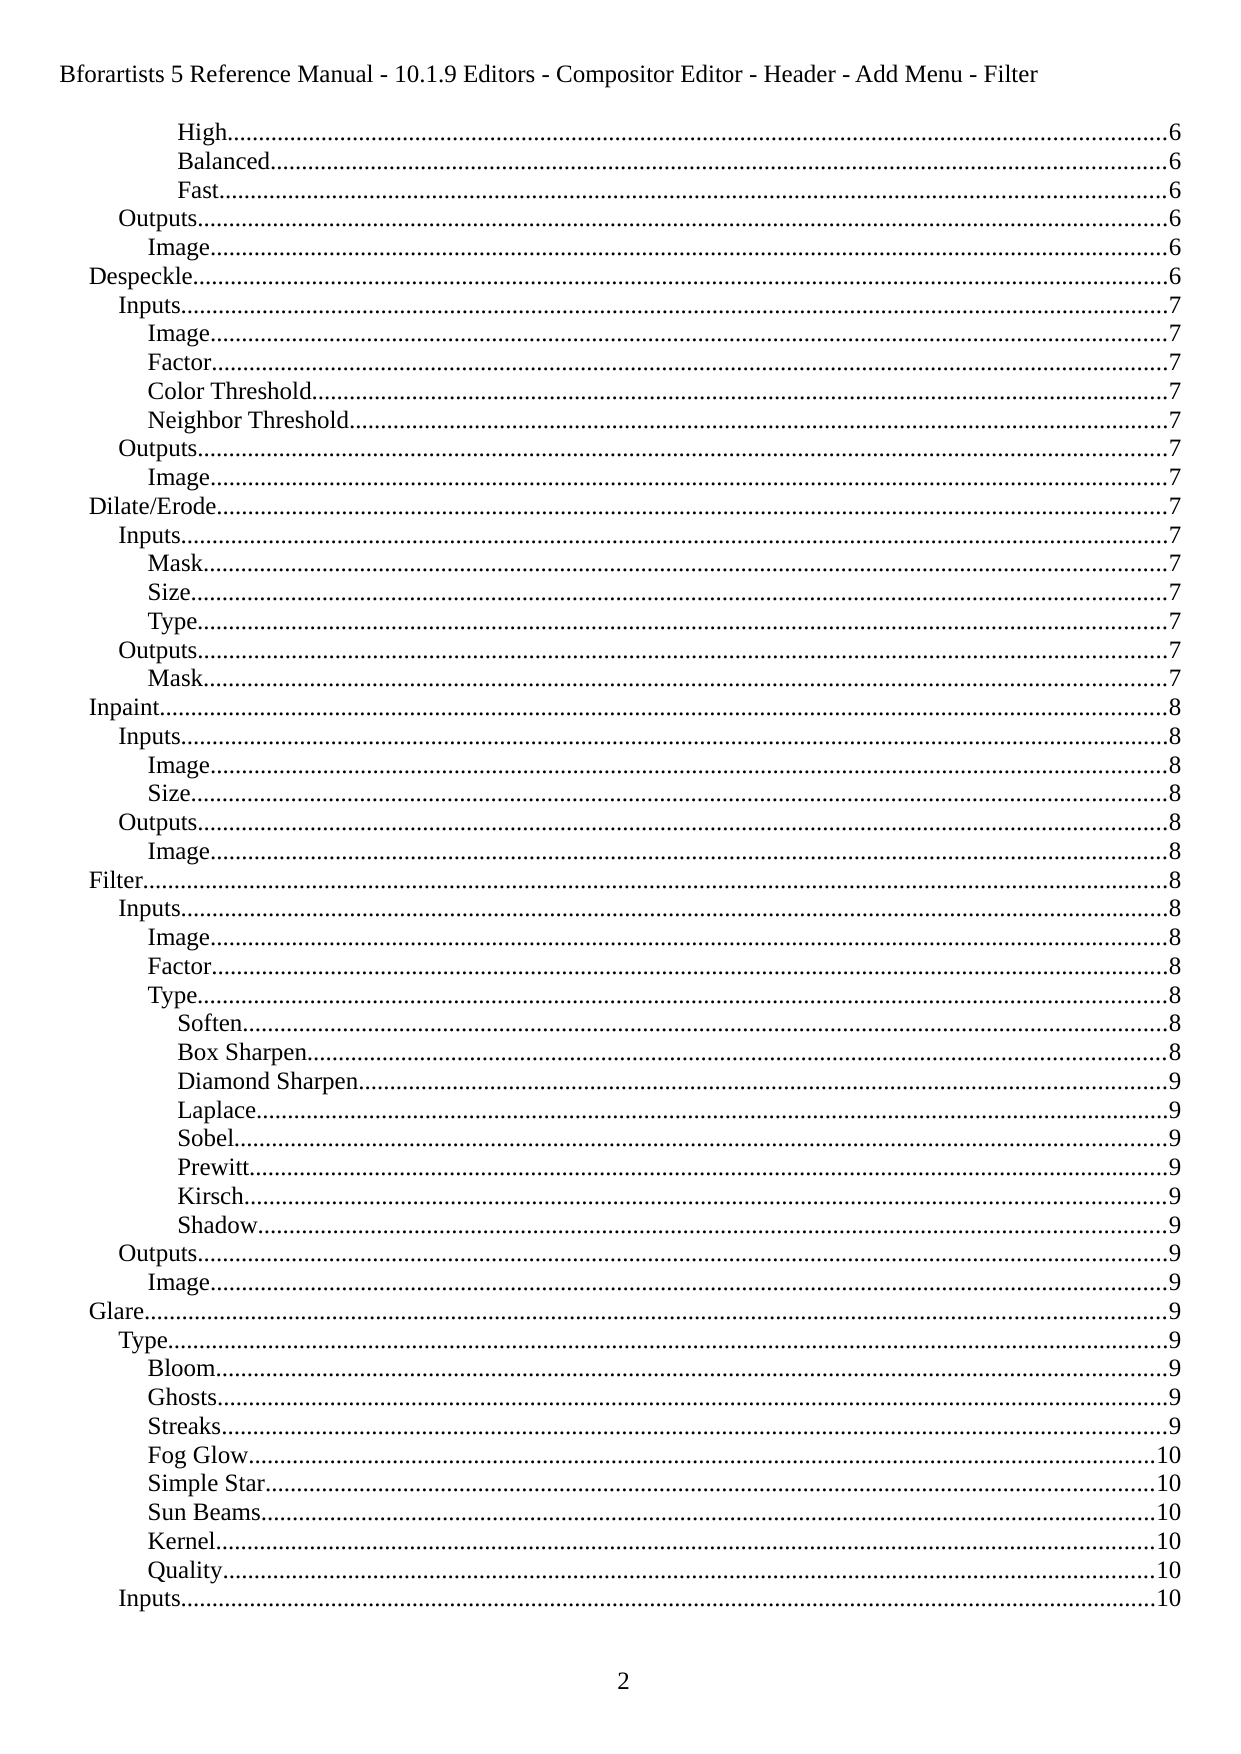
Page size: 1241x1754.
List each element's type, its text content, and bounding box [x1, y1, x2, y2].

text Inputs 8 [118, 721, 1181, 750]
text Sun Beams 10 [147, 1497, 1181, 1526]
text Ghosts 9 [147, 1382, 1181, 1411]
text Image 9 [147, 1267, 1181, 1296]
text Outputs 7 [118, 635, 1181, 663]
text Type 8 [147, 980, 1181, 1008]
text Inputs 7 [118, 520, 1181, 548]
text Glare 9 [88, 1296, 1181, 1325]
text Inputs 8 [118, 893, 1181, 922]
text Inputs 10 [118, 1583, 1181, 1612]
text Sobel 9 [177, 1123, 1181, 1152]
text Shadow 9 [177, 1210, 1181, 1238]
text Diamond Sharpen 9 [177, 1066, 1181, 1095]
text Simple Star 10 [147, 1468, 1181, 1497]
text Despeckle 6 [88, 261, 1181, 290]
text Color Threshold 7 [147, 376, 1181, 405]
text Image 8 [147, 750, 1181, 778]
text Outputs 9 [118, 1238, 1181, 1267]
text Factor 8 [147, 951, 1181, 980]
text Mask 7 [147, 663, 1181, 692]
text Neighbor Threshold 7 [147, 405, 1181, 433]
text Image 7 [147, 462, 1181, 491]
text Filter 8 [88, 865, 1181, 893]
text Inpaint 8 [88, 692, 1181, 721]
text Balanced 6 [177, 146, 1181, 175]
text Fog Glow 10 [147, 1440, 1181, 1468]
text Box Sharpen 8 [177, 1037, 1181, 1066]
text Dilate/Erode 7 [88, 491, 1181, 520]
text Laplace 9 [177, 1095, 1181, 1123]
text Bloom 9 [147, 1353, 1181, 1382]
text Inputs 7 [118, 290, 1181, 318]
text Prewitt 9 [177, 1152, 1181, 1181]
text Outputs 6 [118, 203, 1181, 232]
text Fast 6 [177, 175, 1181, 203]
text Type 7 [147, 606, 1181, 635]
text Streaks 9 [147, 1411, 1181, 1440]
text Factor 7 [147, 347, 1181, 376]
text Image 7 [147, 318, 1181, 347]
text Image 6 [147, 232, 1181, 261]
text Quality 10 [147, 1555, 1181, 1583]
text High 6 [177, 117, 1181, 146]
text Kirsch 9 [177, 1181, 1181, 1210]
text Image 8 [147, 922, 1181, 951]
text Image 8 [147, 836, 1181, 865]
text Size 7 [147, 577, 1181, 606]
text Outputs 8 [118, 807, 1181, 836]
text Mask 7 [147, 548, 1181, 577]
text Type 9 [118, 1325, 1181, 1353]
text Soften 8 [177, 1008, 1181, 1037]
text Kernel 10 [147, 1526, 1181, 1555]
text Size 8 [147, 778, 1181, 807]
text Outputs 7 [118, 433, 1181, 462]
